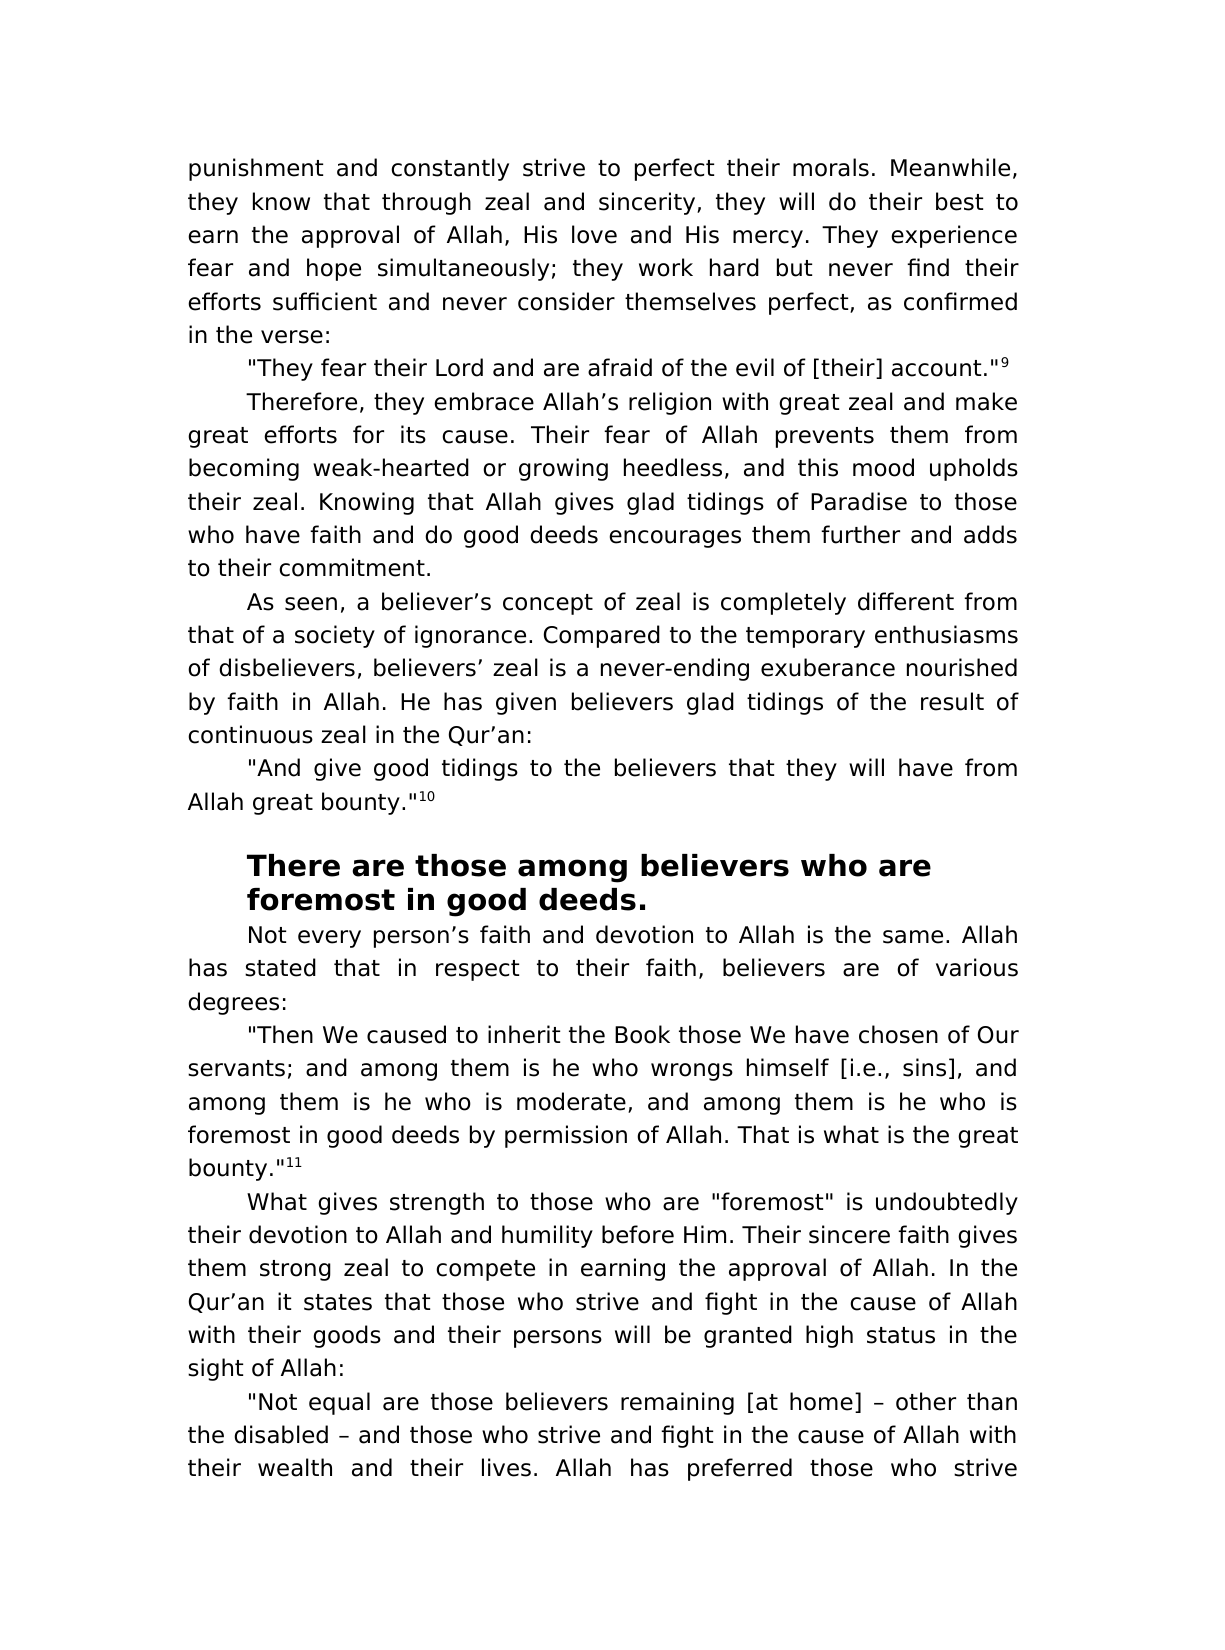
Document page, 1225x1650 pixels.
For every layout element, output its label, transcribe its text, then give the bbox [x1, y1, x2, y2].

text "And give good tidings to the believers that they will have from Allah great bounty."10 [187, 750, 1020, 817]
text "Then We caused to inherit the Book those We have chosen of Our servants; and among them is he who wrongs himself [i.e., sins], and among them is he who is moderate, and among them is he who is foremost in good deeds by permission of Allah. That is what is the great bounty."11 [187, 1017, 1020, 1183]
text punishment and constantly strive to perfect their morals. Meanwhile, they know that through zeal and sincerity, they will do their best to earn the approval of Allah, His love and His mercy. They experience fear and hope simultaneously; they work hard but never find their efforts sufficient and never consider themselves perfect, as confirmed in the verse: [187, 150, 1020, 350]
text foremost in good deeds. [187, 883, 1020, 917]
text Therefore, they embrace Allah’s religion with great zeal and make great efforts for its cause. Their fear of Allah prevents them from becoming weak-hearted or growing heedless, and this mood upholds their zeal. Knowing that Allah gives glad tidings of Paradise to those who have faith and do good deeds encourages them further and adds to their commitment. [187, 383, 1020, 583]
text Not every person’s faith and devotion to Allah is the same. Allah has stated that in respect to their faith, believers are of various degrees: [187, 917, 1020, 1017]
text As seen, a believer’s concept of zeal is completely different from that of a society of ignorance. Compared to the temporary enthusiasms of disbelievers, believers’ zeal is a never-ending exuberance nourished by faith in Allah. He has given believers glad tidings of the result of continuous zeal in the Qur’an: [187, 583, 1020, 750]
text What gives strength to those who are "foremost" is undoubtedly their devotion to Allah and humility before Him. Their sincere faith gives them strong zeal to compete in earning the approval of Allah. In the Qur’an it states that those who strive and fight in the cause of Allah with their goods and their persons will be granted high status in the sight of Allah: [187, 1183, 1020, 1383]
text There are those among believers who are [187, 850, 1020, 883]
text "They fear their Lord and are afraid of the evil of [their] account."9 [187, 350, 1020, 383]
text "Not equal are those believers remaining [at home] – other than the disabled – and those who strive and fight in the cause of Allah with their wealth and their lives. Allah has preferred those who strive [187, 1383, 1020, 1483]
